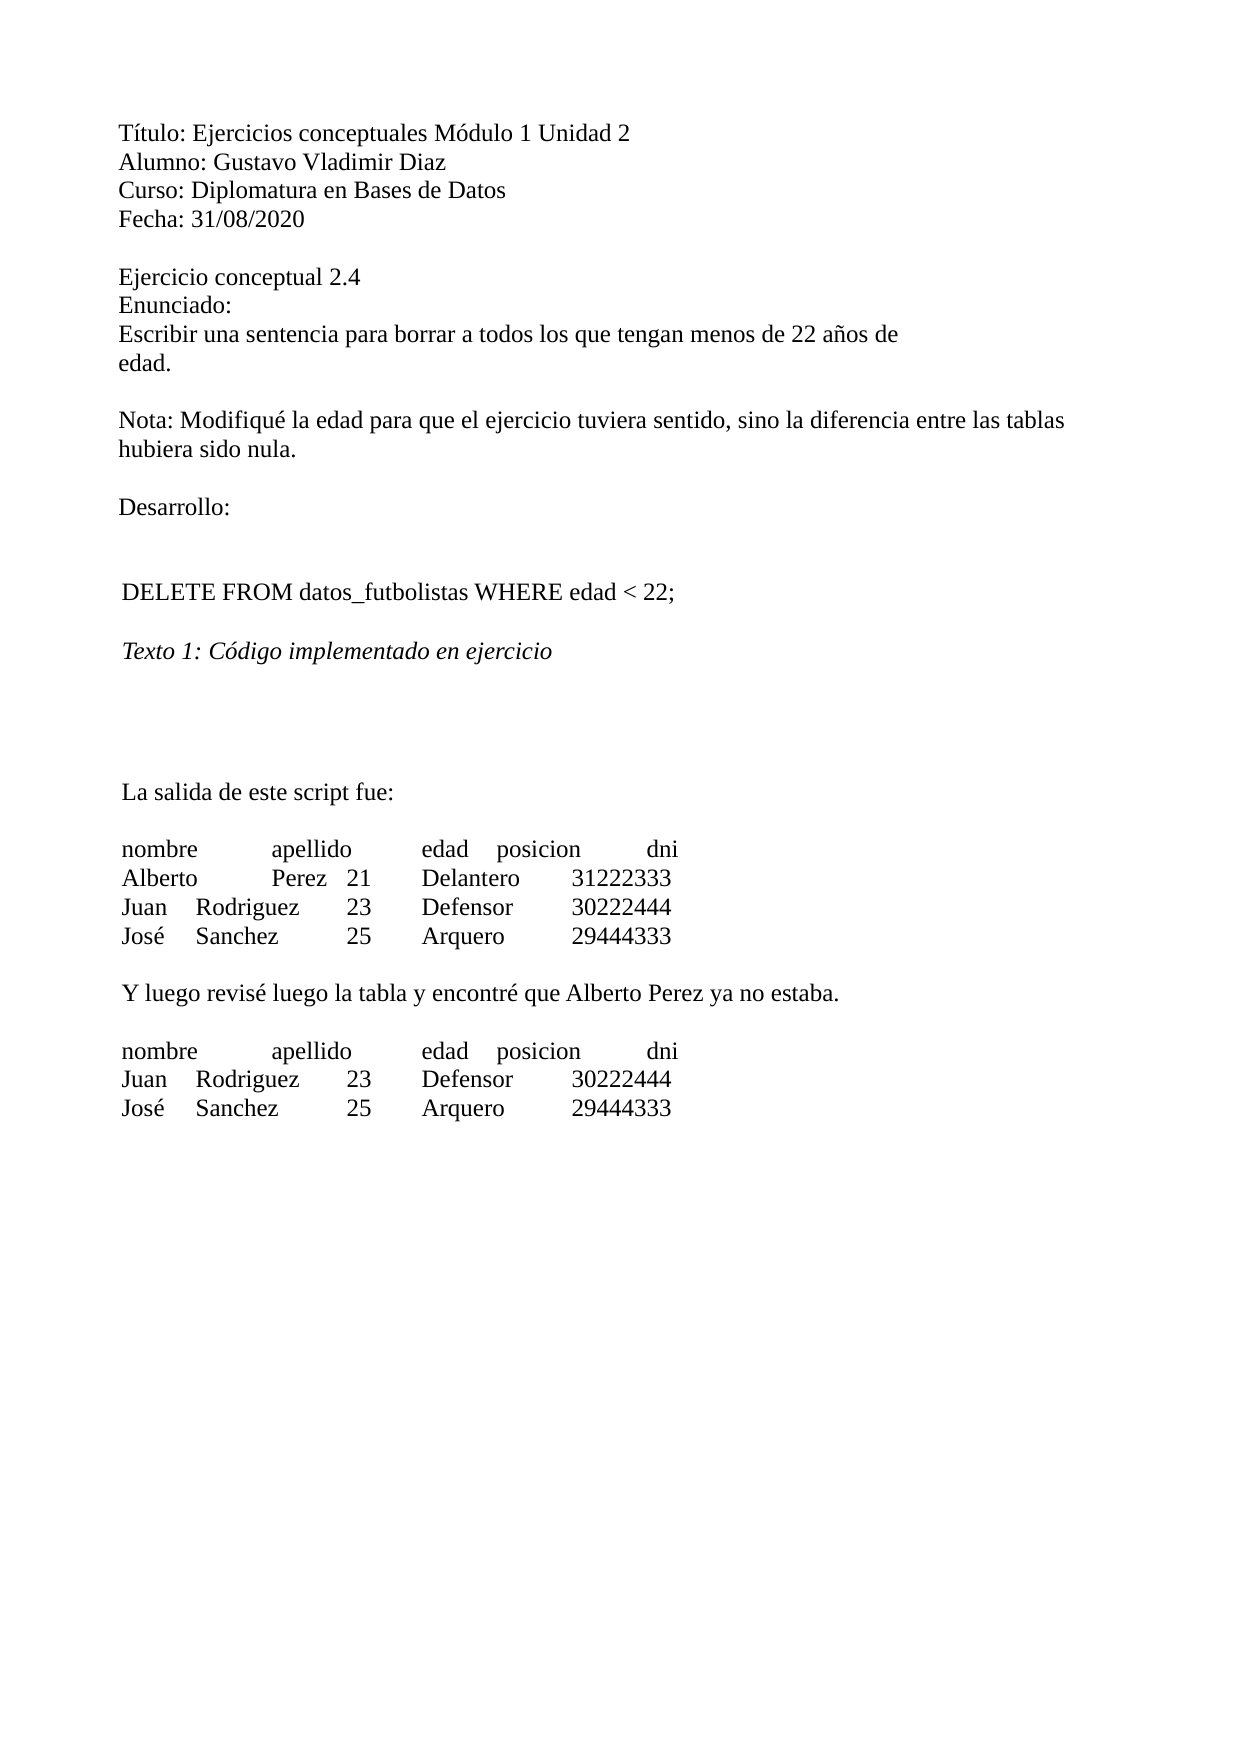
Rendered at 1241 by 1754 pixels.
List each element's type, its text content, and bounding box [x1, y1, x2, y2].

text Enunciado: [118, 291, 1122, 319]
text Nota: Modifiqué la edad para que el ejercicio tuviera sentido, sino la diferencia entre las tablas hubiera sido nula. [118, 406, 1122, 463]
text Ejercicio conceptual 2.4 [118, 262, 1122, 291]
text edad. [118, 348, 1122, 377]
text Fecha: 31/08/2020 [118, 204, 1122, 233]
text Texto 1: Código implementado en ejercicio [122, 590, 973, 665]
text Desarrollo: [118, 492, 1122, 521]
text Alumno: Gustavo Vladimir Diaz [118, 147, 1122, 176]
text Escribir una sentencia para borrar a todos los que tengan menos de 22 años de [118, 319, 1122, 348]
text Título: Ejercicios conceptuales Módulo 1 Unidad 2 [118, 118, 1122, 147]
text Curso: Diplomatura en Bases de Datos [118, 176, 1122, 204]
